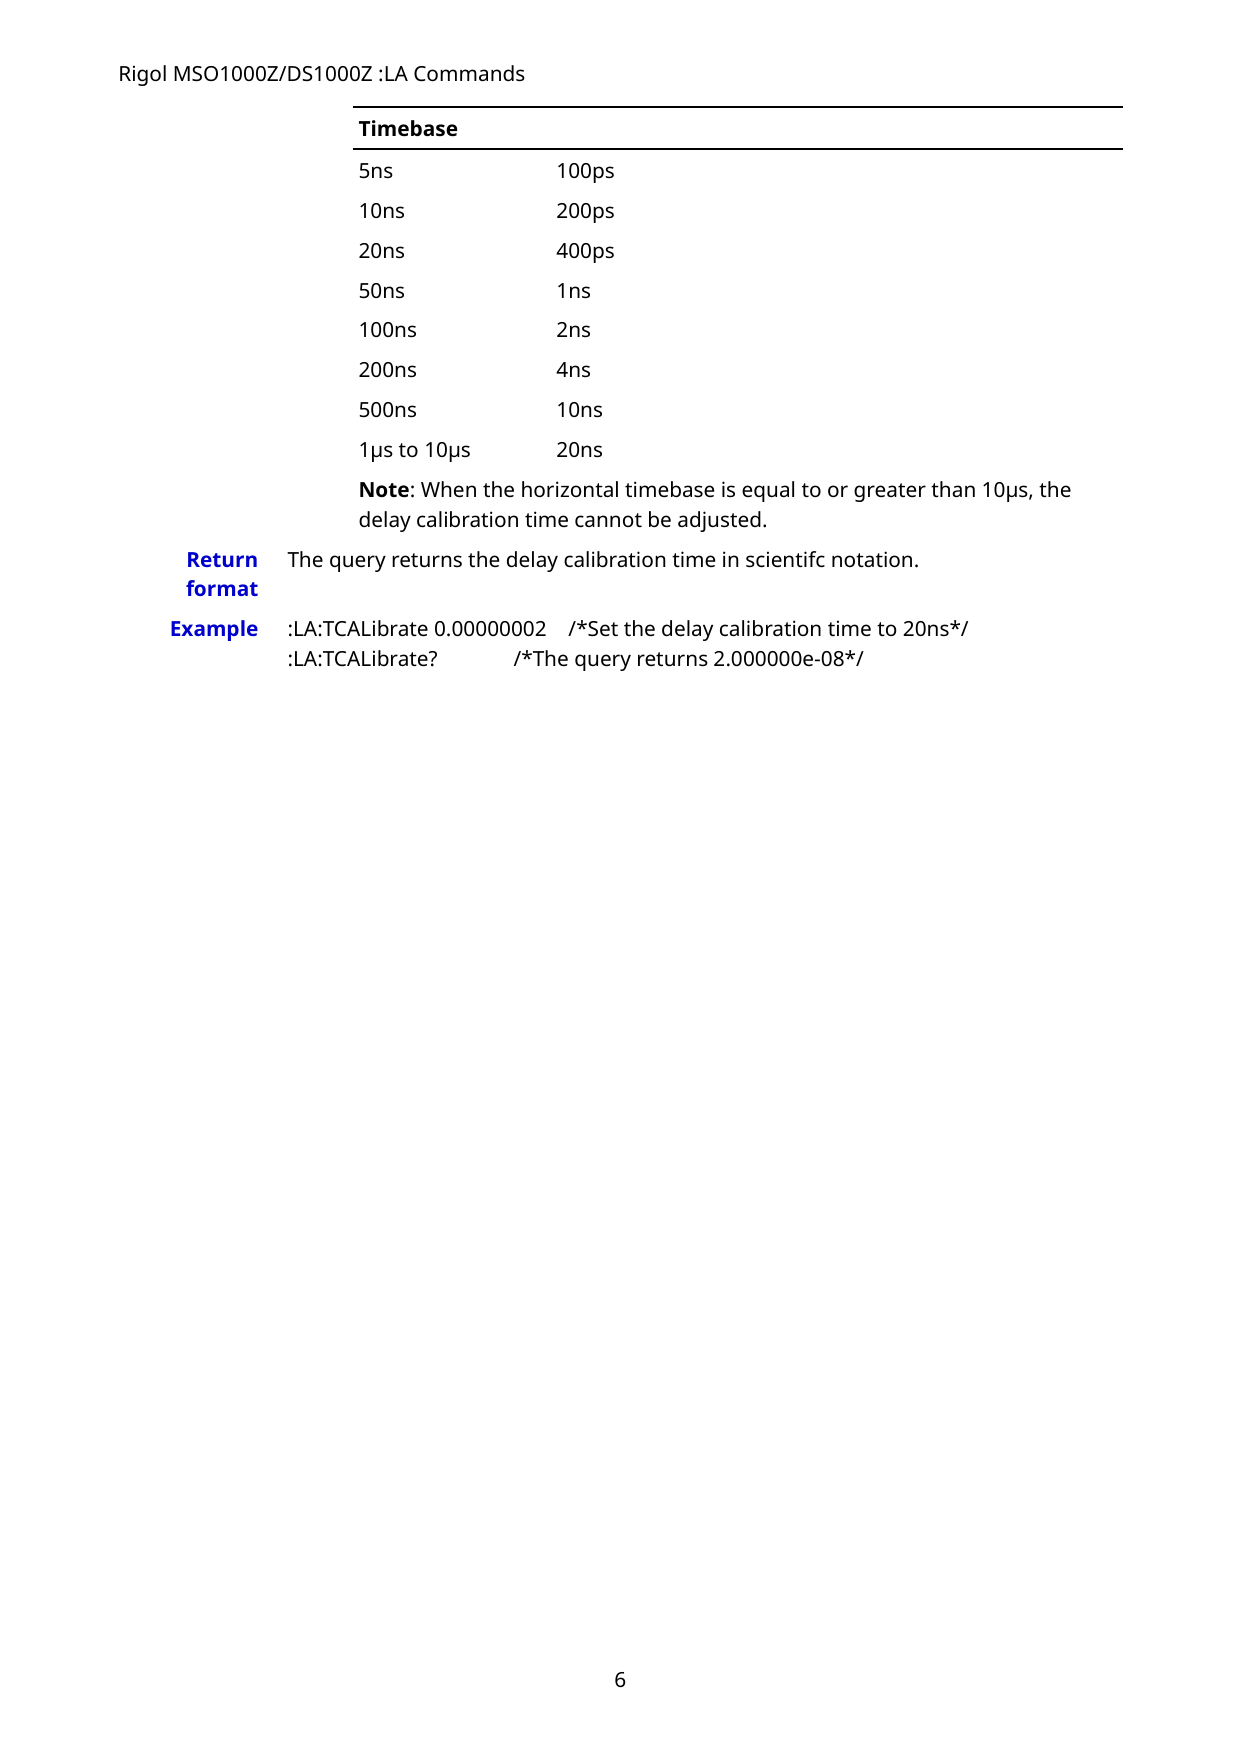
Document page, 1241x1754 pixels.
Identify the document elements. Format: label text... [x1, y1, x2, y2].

table_cell 400ps [551, 230, 1123, 270]
table_cell [282, 270, 352, 310]
table_cell 200ps [551, 190, 1123, 230]
table_cell 500ns [353, 390, 551, 429]
table_cell 50ns [353, 270, 551, 310]
table_cell Timebase [353, 108, 551, 148]
table_cell [118, 270, 282, 310]
table_cell [282, 470, 352, 540]
table_cell [282, 148, 352, 190]
table_cell [118, 148, 282, 190]
table_cell [118, 106, 282, 148]
table_cell 1ns [551, 270, 1123, 310]
table_cell [282, 430, 352, 469]
table_cell The query returns the delay calibration time in scientifc notation. [282, 540, 1123, 608]
table_cell 20ns [551, 430, 1123, 469]
table_cell [282, 350, 352, 390]
table_cell [118, 430, 282, 469]
table_cell 10ns [551, 390, 1123, 429]
table_cell 20ns [353, 230, 551, 270]
table_cell 100ns [353, 310, 551, 350]
table_cell :LA:TCALibrate 0.00000002 /*Set the delay calibration time to 20ns*/ :LA:TCALibrate? /*The query returns 2.000000e-08*/ [282, 608, 1123, 678]
table_cell [282, 310, 352, 350]
table_cell 200ns [353, 350, 551, 390]
table_cell Example [118, 608, 282, 678]
table_cell [551, 108, 1123, 148]
table_cell 4ns [551, 350, 1123, 390]
table_cell [118, 390, 282, 429]
table_cell [282, 230, 352, 270]
table_cell [282, 390, 352, 429]
table_cell [118, 190, 282, 230]
table_cell Note: When the horizontal timebase is equal to or greater than 10μs, the delay calibration time cannot be adjusted. [353, 470, 1123, 540]
table_cell [118, 470, 282, 540]
table_cell [118, 230, 282, 270]
table_cell [118, 310, 282, 350]
table_cell [282, 190, 352, 230]
table_cell [118, 350, 282, 390]
table_cell Return format [118, 540, 282, 608]
table_cell 100ps [551, 150, 1123, 190]
table_cell 2ns [551, 310, 1123, 350]
table_cell 10ns [353, 190, 551, 230]
table_cell 5ns [353, 150, 551, 190]
table_cell 1μs to 10μs [353, 430, 551, 469]
table_cell [282, 106, 352, 148]
